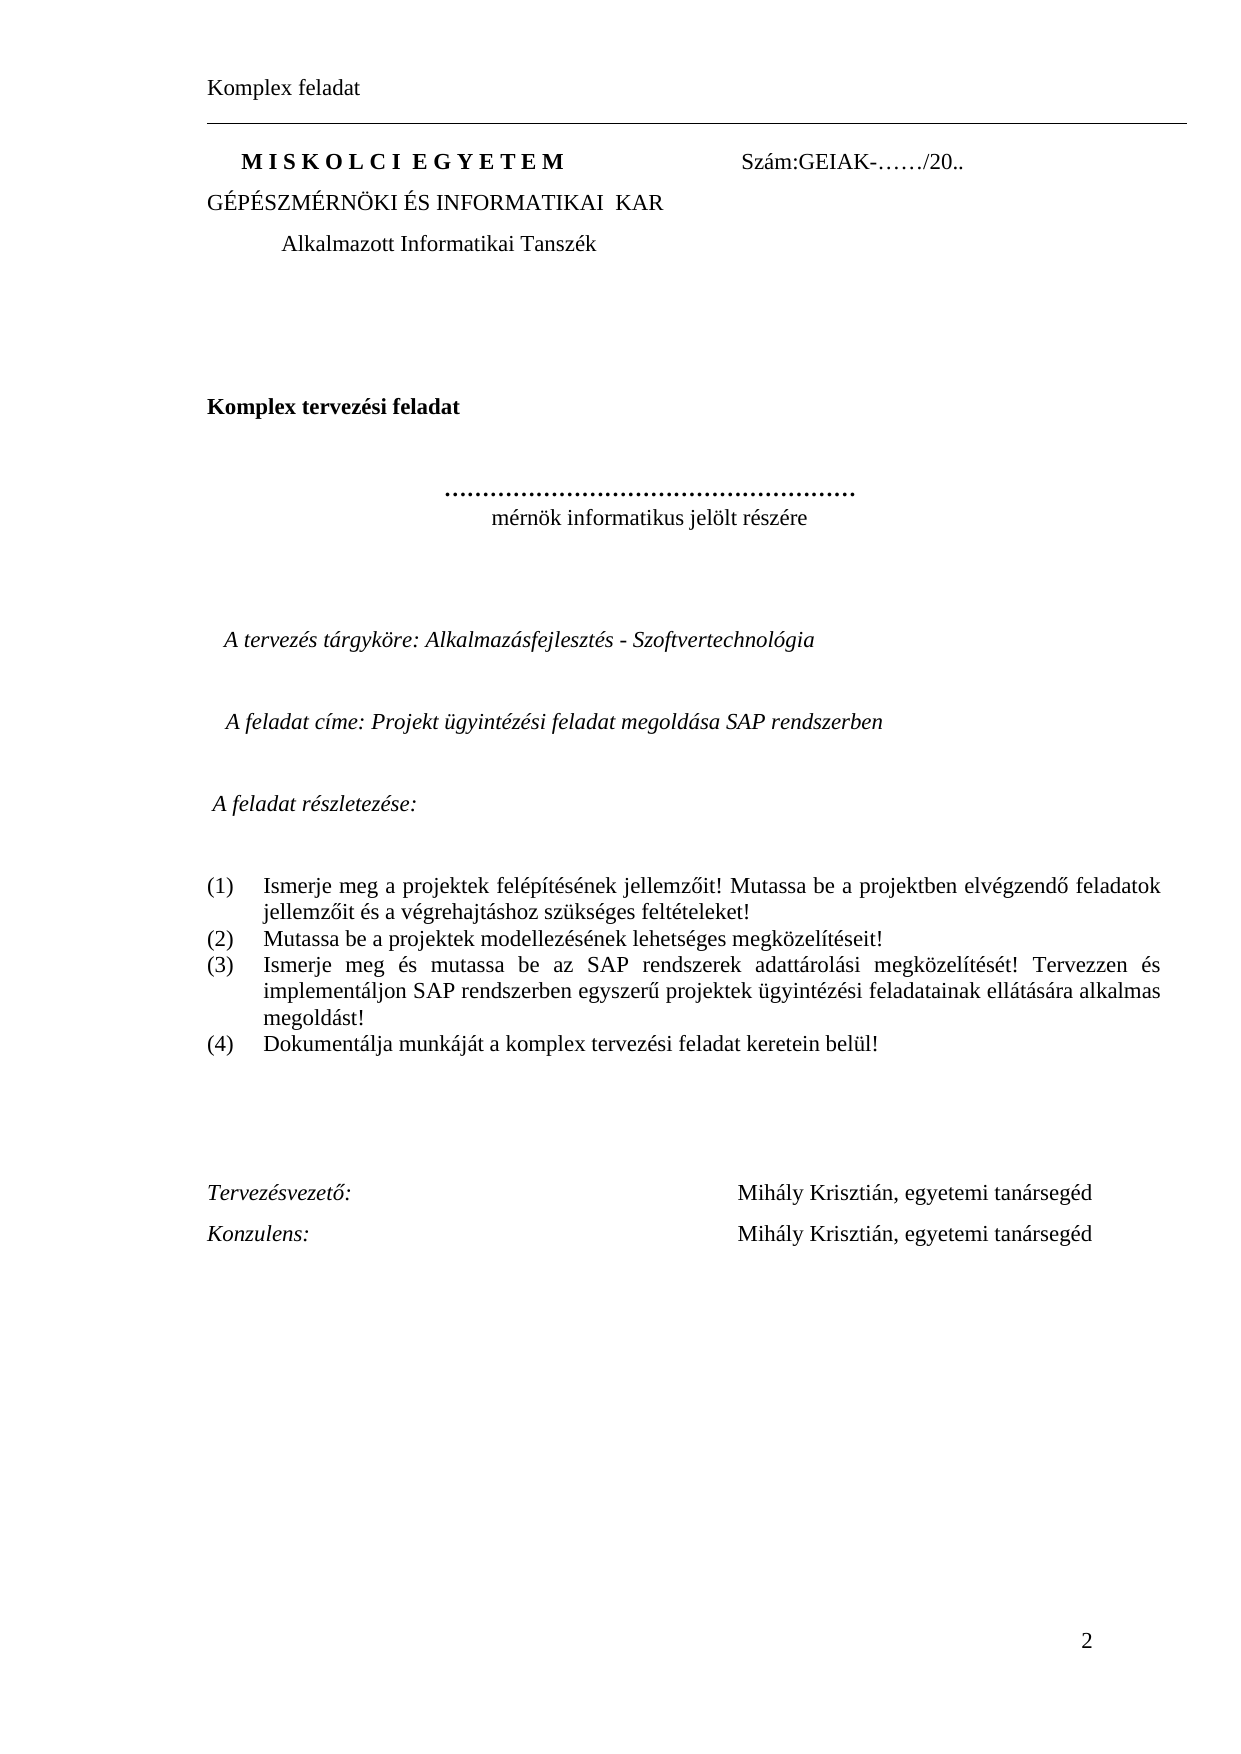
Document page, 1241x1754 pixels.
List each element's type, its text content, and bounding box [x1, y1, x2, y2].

text A feladat címe: Projekt ügyintézési feladat megoldása SAP rendszerben [226, 708, 1152, 735]
list Ismerje meg és mutassa be az SAP rendszerek adattárolási megközelítését! Tervezzen és implementáljon SAP rendszerben egyszerű projektek ügyintézési feladatainak ellátására alkalmas megoldást! [207, 951, 1162, 1030]
list Mutassa be a projektek modellezésének lehetséges megközelítéseit! [207, 925, 1162, 951]
text Tervezésvezető: Mihály Krisztián, egyetemi tanársegéd [207, 1179, 1162, 1206]
list Ismerje meg a projektek felépítésének jellemzőit! Mutassa be a projektben elvégzendő feladatok jellemzőit és a végrehajtáshoz szükséges feltételeket! [207, 872, 1162, 925]
text A feladat részletezése: [207, 790, 1092, 817]
text Alkalmazott Informatikai Tanszék [207, 229, 1092, 256]
text M I S K O L C I E G Y E T E M Szám:GEIAK-……/20.. [207, 148, 1152, 174]
text Konzulens: Mihály Krisztián, egyetemi tanársegéd [207, 1220, 1162, 1247]
text A tervezés tárgyköre: Alkalmazásfejlesztés - Szoftvertechnológia [207, 626, 1092, 653]
text Komplex tervezési feladat [207, 393, 1092, 420]
list Dokumentálja munkáját a komplex tervezési feladat keretein belül! [207, 1030, 1162, 1057]
text ……………………………………………… mérnök informatikus jelölt részére [207, 475, 1092, 530]
text GÉPÉSZMÉRNÖKI ÉS INFORMATIKAI KAR [207, 189, 1092, 215]
